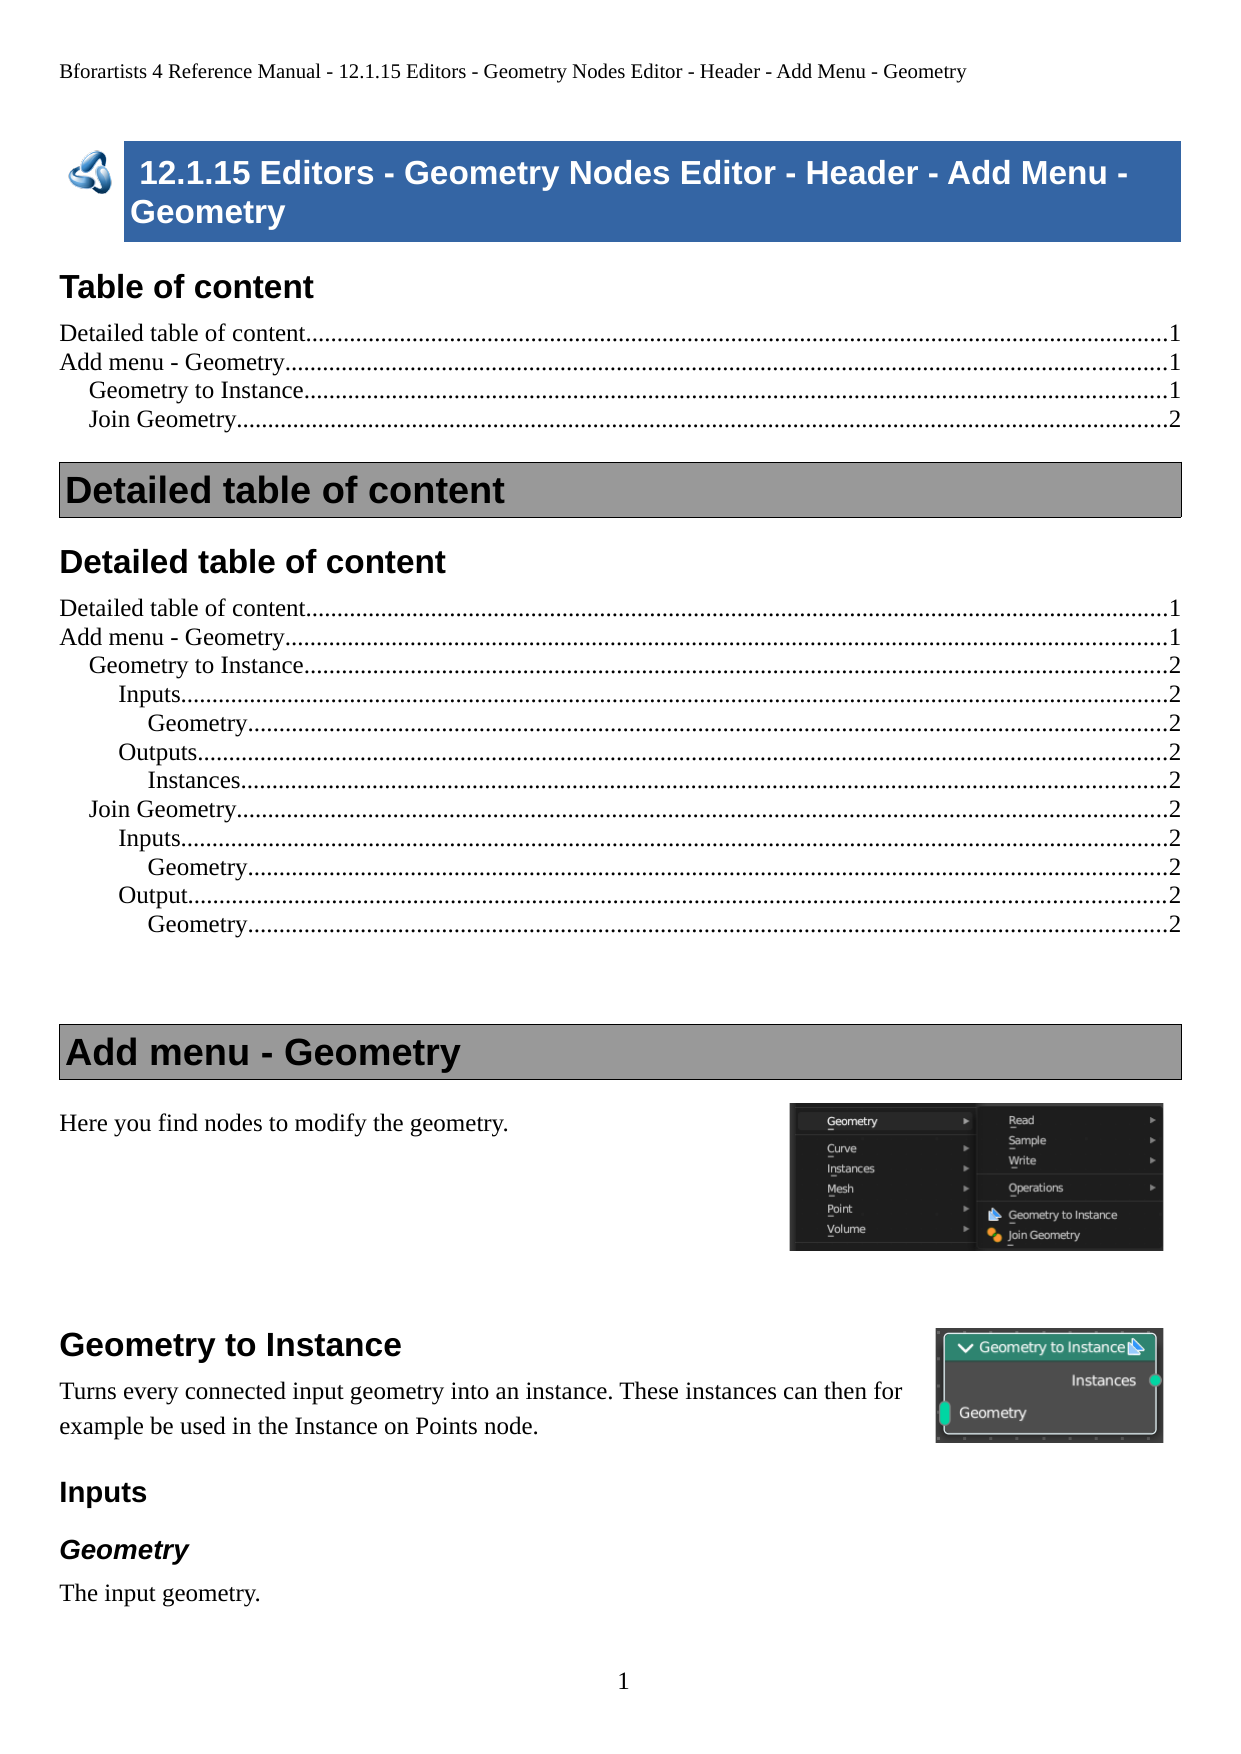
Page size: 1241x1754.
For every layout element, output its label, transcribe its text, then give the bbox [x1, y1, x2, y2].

text Add menu - Geometry 1 [59, 347, 1181, 375]
text Turns every connected input geometry into an instance. These instances can then for example be used in the Instance on Points node. [59, 1376, 935, 1440]
text Here you find nodes to modify the geometry. [59, 1108, 789, 1137]
subtitle Geometry [59, 1533, 1181, 1565]
text Geometry to Instance 2 [88, 650, 1181, 679]
text Join Geometry 2 [88, 794, 1181, 823]
text Inputs 2 [118, 679, 1181, 708]
table_header [59, 141, 124, 242]
text Detailed table of content 1 [59, 318, 1181, 347]
subtitle Geometry to Instance [59, 1325, 1181, 1364]
picture [65, 147, 114, 197]
subtitle Table of content [59, 267, 1181, 305]
table_header Detailed table of content [60, 463, 1181, 517]
subtitle Detailed table of content [59, 542, 1181, 580]
text Output 2 [118, 880, 1181, 909]
text Join Geometry 2 [88, 404, 1181, 433]
text Geometry 2 [147, 909, 1181, 938]
text Geometry 2 [147, 708, 1181, 737]
table_header Add menu - Geometry [60, 1025, 1181, 1079]
table_header 12.1.15 Editors - Geometry Nodes Editor - Header - Add Menu - Geometry [124, 141, 1181, 242]
text Instances 2 [147, 765, 1181, 794]
text Add menu - Geometry 1 [59, 622, 1181, 650]
picture [935, 1328, 1164, 1443]
text Geometry to Instance 1 [88, 375, 1181, 404]
picture [789, 1103, 1164, 1251]
subtitle Inputs [59, 1474, 1181, 1508]
text Outputs 2 [118, 737, 1181, 765]
text Geometry 2 [147, 852, 1181, 880]
text Inputs 2 [118, 823, 1181, 852]
text Detailed table of content 1 [59, 593, 1181, 622]
text The input geometry. [59, 1578, 1181, 1606]
